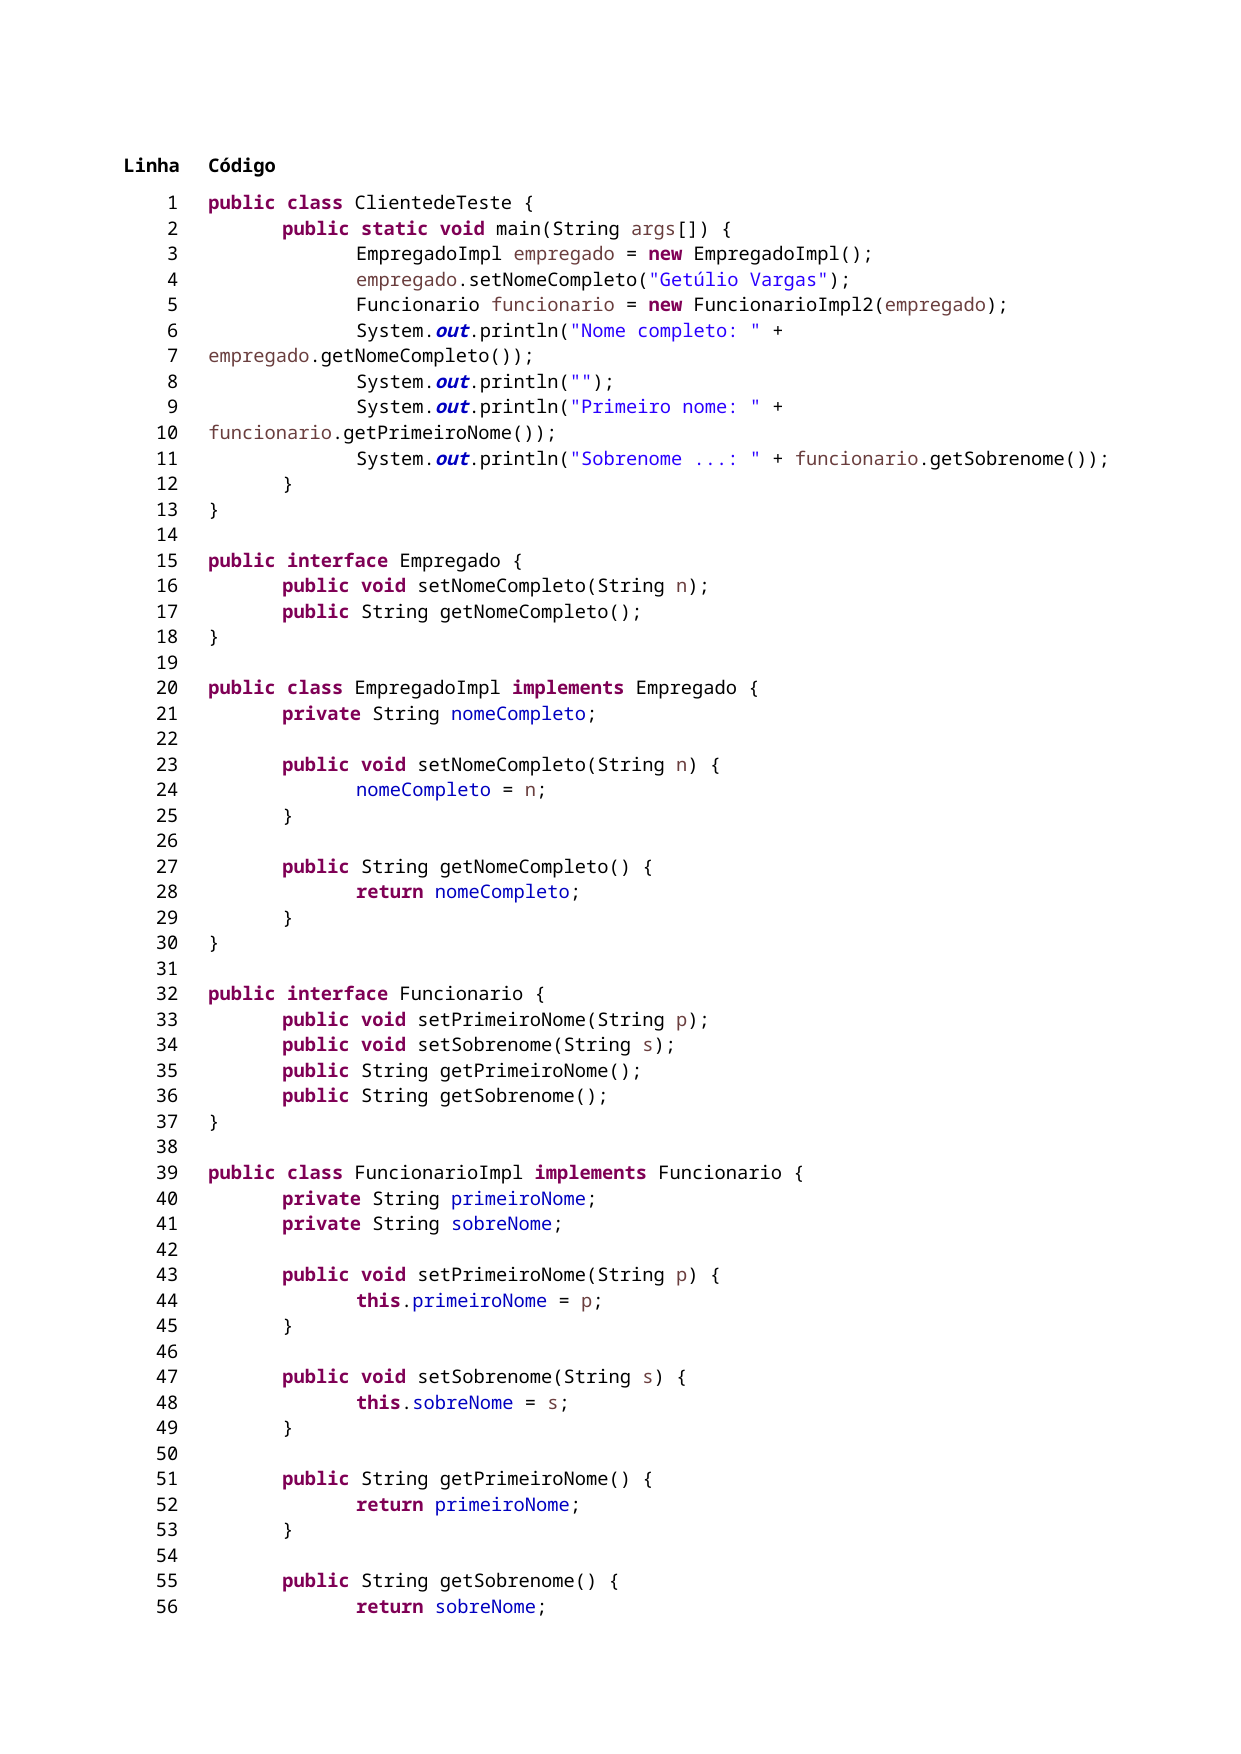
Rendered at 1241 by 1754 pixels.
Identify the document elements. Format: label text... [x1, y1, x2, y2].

table_cell public class ClientedeTeste { public static void main(String args[]) { EmpregadoImpl empregado = new EmpregadoImpl(); empregado.setNomeCompleto("Getúlio Vargas"); Funcionario funcionario = new FuncionarioImpl2(empregado); System.out.println("Nome completo: " + empregado.getNomeCompleto()); System.out.println(""); System.out.println("Primeiro nome: " + funcionario.getPrimeiroNome()); System.out.println("Sobrenome ...: " + funcionario.getSobrenome()); } } public interface Empregado { public void setNomeCompleto(String n); public String getNomeCompleto(); } public class EmpregadoImpl implements Empregado { private String nomeCompleto; public void setNomeCompleto(String n) { nomeCompleto = n; } public String getNomeCompleto() { return nomeCompleto; } } public interface Funcionario { public void setPrimeiroNome(String p); public void setSobrenome(String s); public String getPrimeiroNome(); public String getSobrenome(); } public class FuncionarioImpl implements Funcionario { private String primeiroNome; private String sobreNome; public void setPrimeiroNome(String p) { this.primeiroNome = p; } public void setSobrenome(String s) { this.sobreNome = s; } public String getPrimeiroNome() { return primeiroNome; } public String getSobrenome() { return sobreNome; [203, 184, 1123, 1624]
table_cell 1 2 3 4 5 6 7 8 9 10 11 12 13 14 15 16 17 18 19 20 21 22 23 24 25 26 27 28 29 30 31 32 33 34 35 36 37 38 39 40 41 42 43 44 45 46 47 48 49 50 51 52 53 54 55 56 [118, 184, 202, 1624]
table_header Linha [118, 147, 202, 184]
table_header Código [203, 147, 1123, 184]
